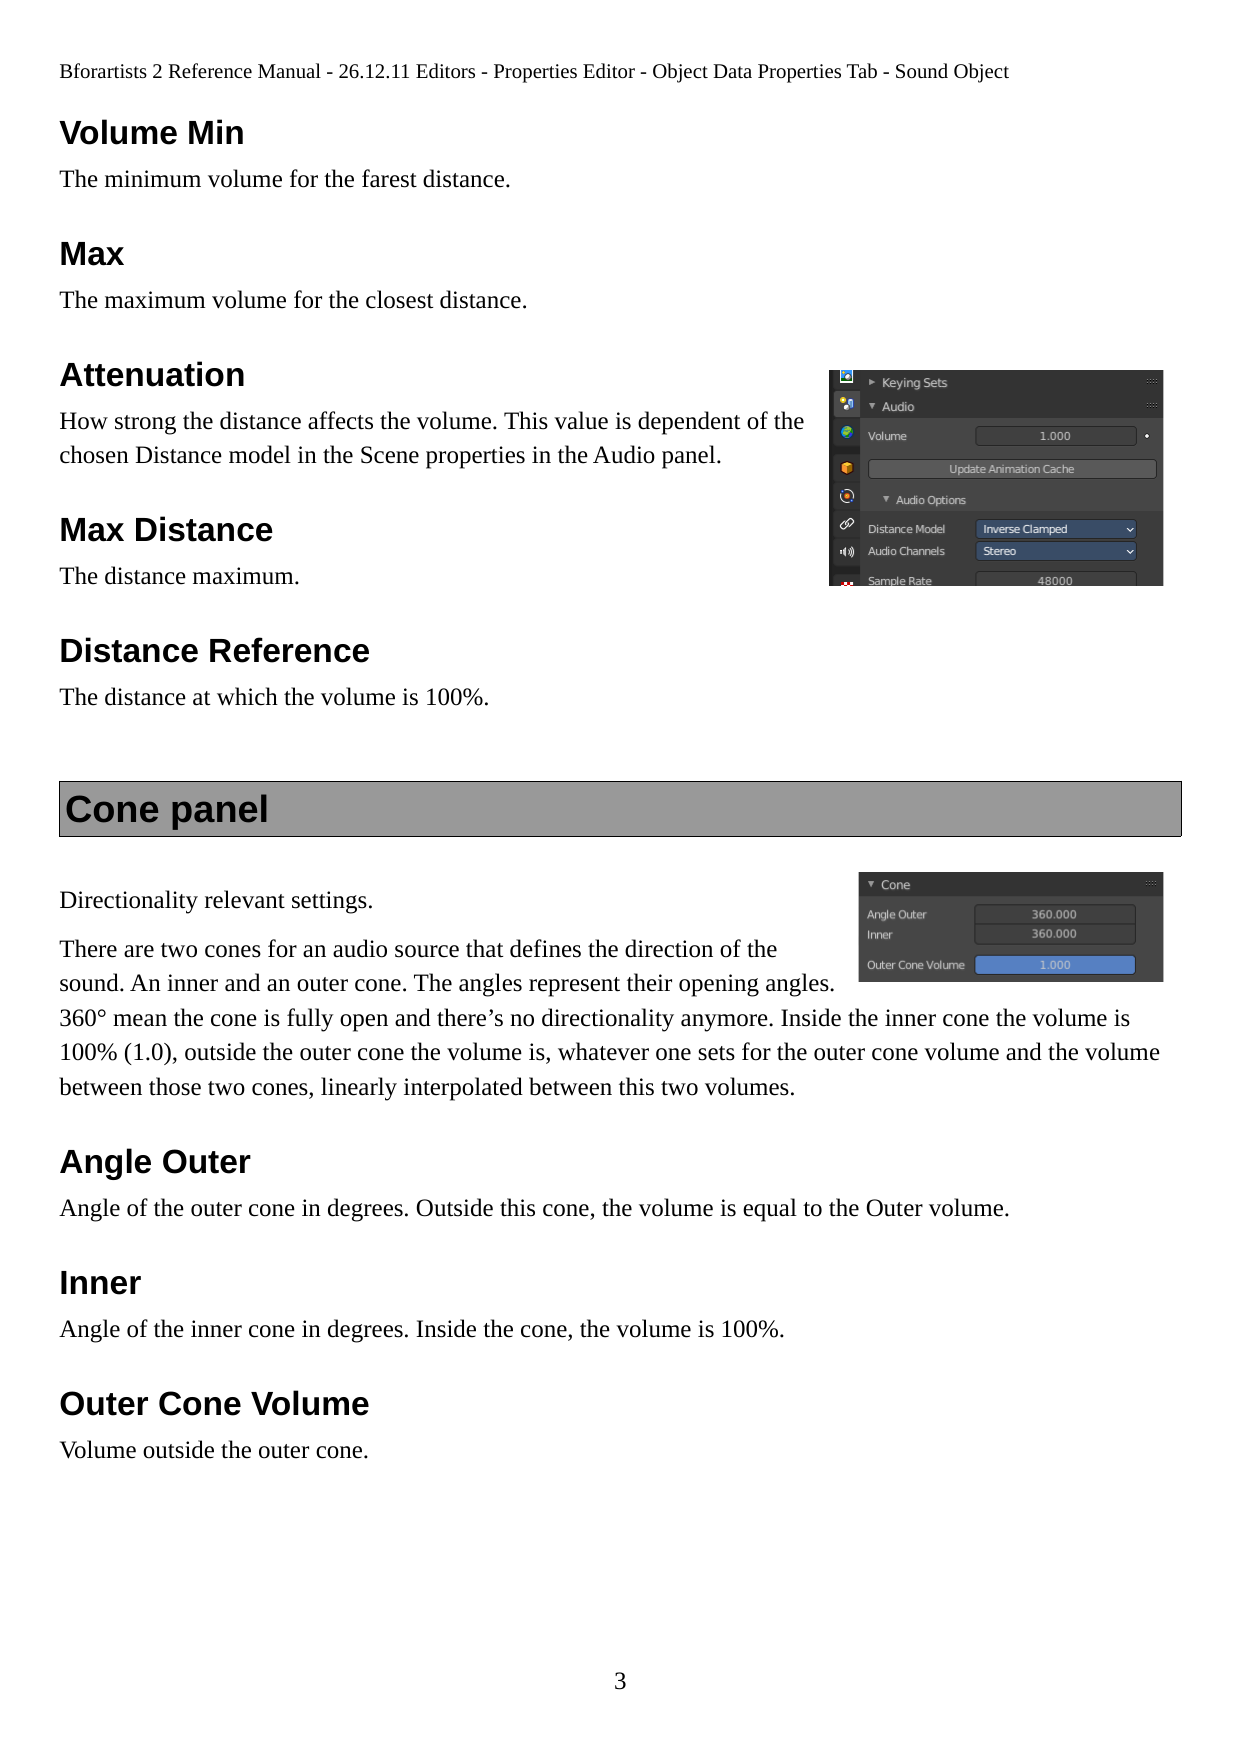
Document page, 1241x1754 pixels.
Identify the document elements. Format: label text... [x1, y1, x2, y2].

subtitle Volume Min [59, 113, 1181, 151]
text Directionality relevant settings. [59, 885, 858, 914]
subtitle Max Distance [59, 510, 829, 549]
subtitle [1164, 510, 1181, 549]
picture [829, 370, 1164, 586]
text How strong the distance affects the volume. This value is dependent of the chosen Distance model in the Scene properties in the Audio panel. [59, 406, 829, 469]
text The minimum volume for the farest distance. [59, 164, 1181, 192]
subtitle Distance Reference [59, 631, 1181, 670]
subtitle Max [59, 234, 1181, 272]
subtitle Attenuation [59, 355, 1181, 393]
text Angle of the inner cone in degrees. Inside the cone, the volume is 100%. [59, 1314, 1181, 1343]
text Angle of the outer cone in degrees. Outside this cone, the volume is equal to the Outer volume. [59, 1193, 1181, 1222]
subtitle Outer Cone Volume [59, 1384, 1181, 1422]
subtitle Angle Outer [59, 1142, 1181, 1180]
text The distance at which the volume is 100%. [59, 682, 1181, 711]
text There are two cones for an audio source that defines the direction of the sound. An inner and an outer cone. The angles represent their opening angles. 360° mean the cone is fully open and there’s no directionality anymore. Inside the inner cone the volume is 100% (1.0), outside the outer cone the volume is, whatever one sets for the outer cone volume and the volume between those two cones, linearly interpolated between this two volumes. [59, 934, 1181, 1101]
table_header Cone panel [60, 782, 1181, 836]
subtitle Inner [59, 1263, 1181, 1301]
text The maximum volume for the closest distance. [59, 285, 1181, 313]
text Volume outside the outer cone. [59, 1435, 1181, 1464]
text The distance maximum. [59, 561, 1181, 590]
picture [858, 872, 1164, 982]
